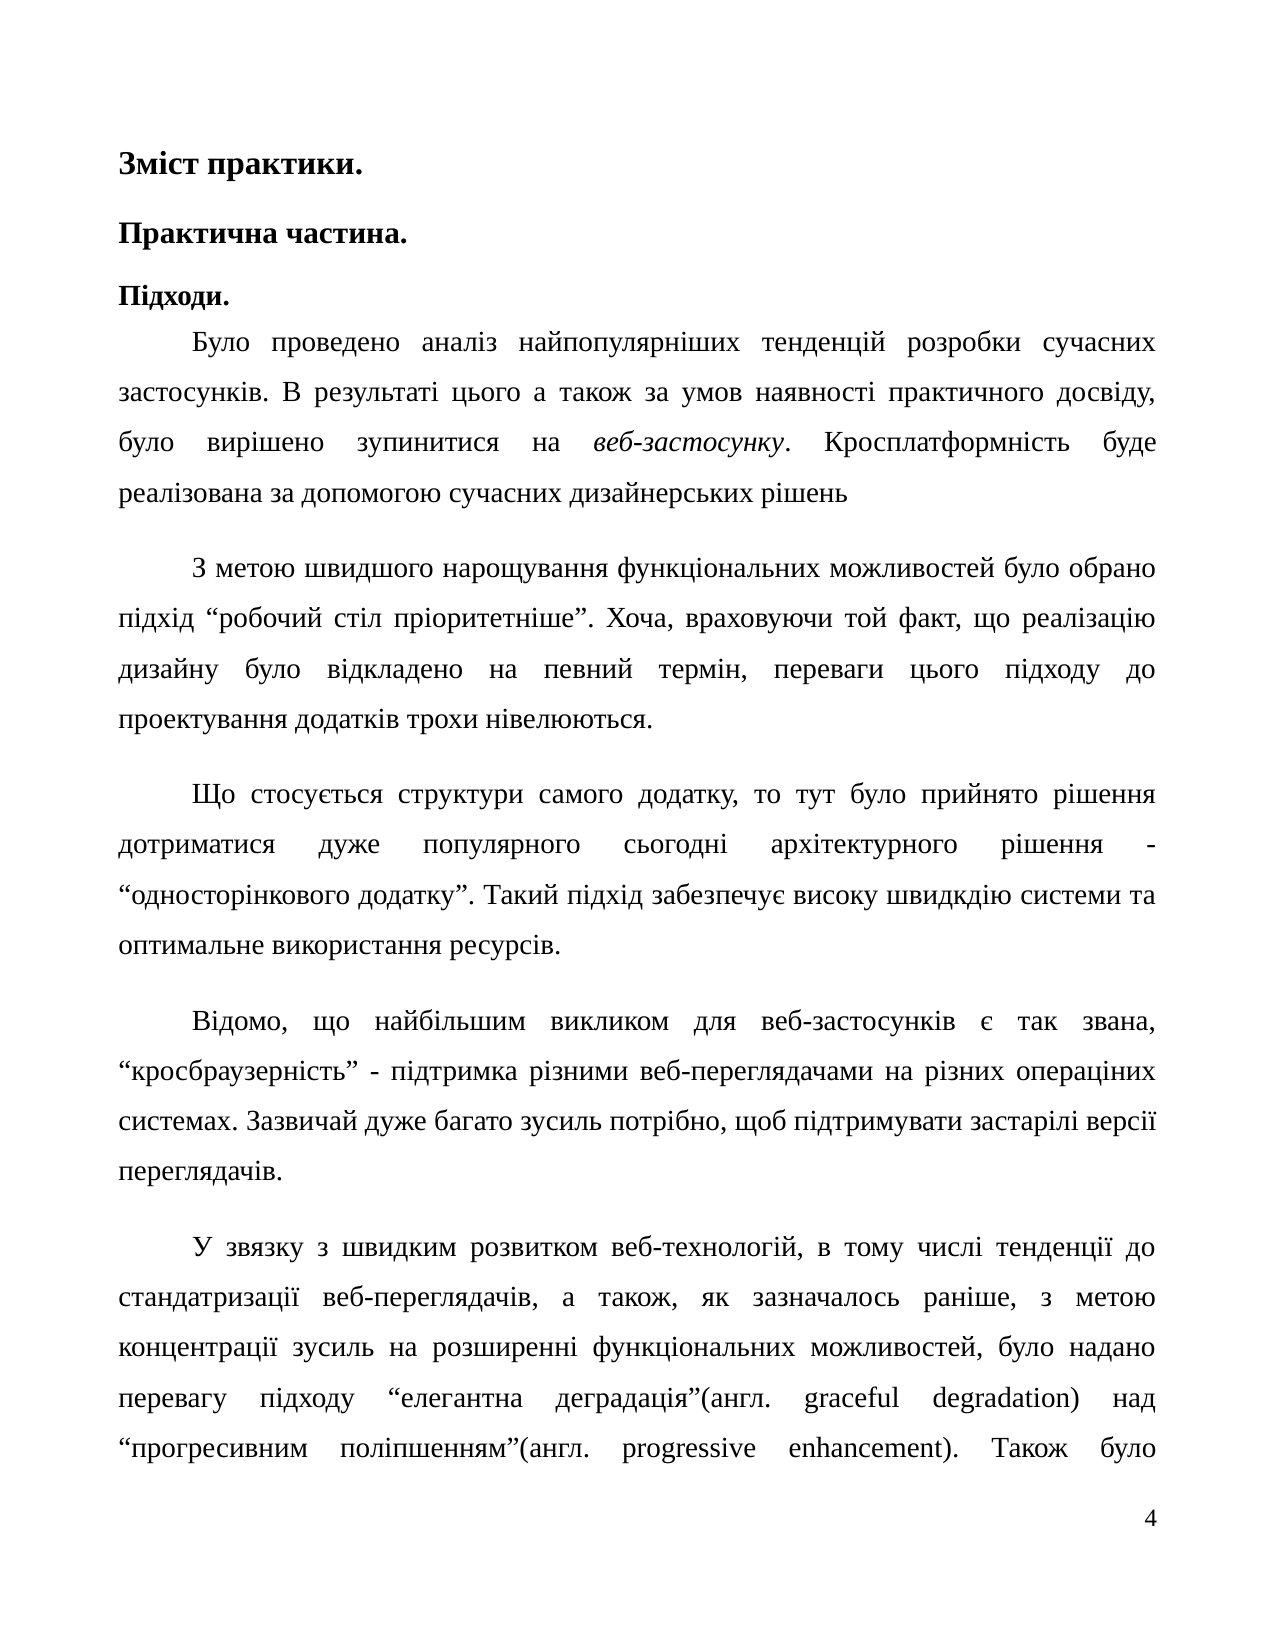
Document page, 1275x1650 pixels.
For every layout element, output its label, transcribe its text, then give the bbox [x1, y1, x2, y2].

text Було проведено аналіз найпопулярніших тенденцій розробки сучасних застосунків. В результаті цього а також за умов наявності практичного досвіду, було вирішено зупинитися на веб-застосунку. Кросплатформність буде реалізована за допомогою сучасних дизайнерських рішень [118, 324, 1157, 508]
subtitle Практична частина. [118, 215, 1157, 251]
text Що стосується структури самого додатку, то тут було прийнято рішення дотриматися дуже популярного сьогодні архітектурного рішення - “односторінкового додатку”. Такий підхід забезпечує високу швидкдію системи та оптимальне використання ресурсів. [118, 776, 1157, 961]
subtitle Зміст практики. [118, 143, 1157, 181]
text З метою швидшого нарощування функціональних можливостей було обрано підхід “робочий стіл пріоритетніше”. Хоча, враховуючи той факт, що реалізацію дизайну було відкладено на певний термін, переваги цього підходу до проектування додатків трохи нівелюються. [118, 550, 1157, 734]
text У звязку з швидким розвитком веб-технологій, в тому числі тенденції до стандатризації веб-переглядачів, а також, як зазначалось раніше, з метою концентрації зусиль на розширенні функціональних можливостей, було надано перевагу підходу “елегантна деградація”(англ. graceful degradation) над “прогресивним поліпшенням”(англ. progressive enhancement). Також було [118, 1229, 1157, 1464]
text Відомо, що найбільшим викликом для веб-застосунків є так звана, “кросбраузерність” - підтримка різними веб-переглядачами на різних операціних системах. Зазвичай дуже багато зусиль потрібно, щоб підтримувати застарілі версії переглядачів. [118, 1003, 1157, 1187]
subtitle Підходи. [118, 278, 1157, 311]
